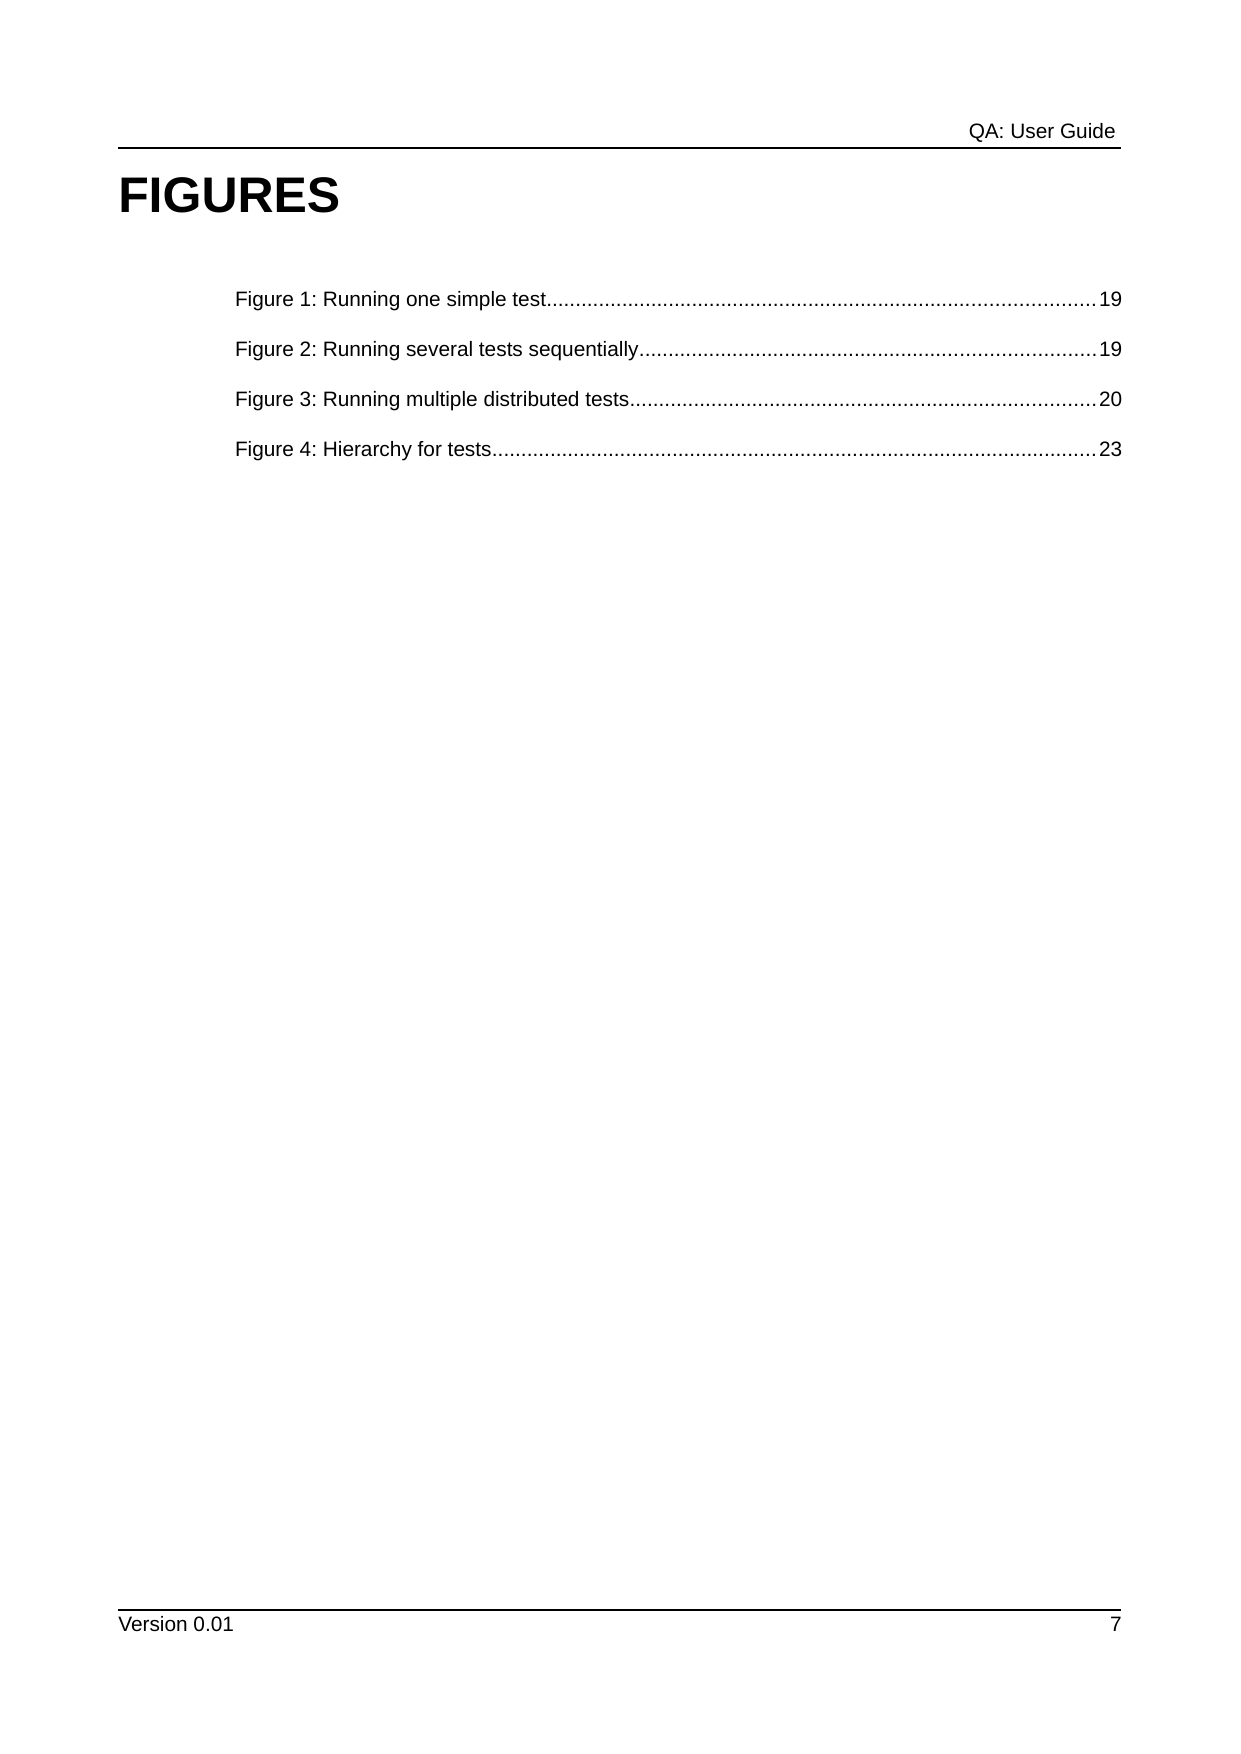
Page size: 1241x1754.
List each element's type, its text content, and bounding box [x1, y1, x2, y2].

text Figure 4: Hierarchy for tests 23 [235, 436, 1122, 461]
text Figure 1: Running one simple test 19 [235, 286, 1122, 311]
text Figure 2: Running several tests sequentially 19 [235, 336, 1122, 361]
text Figures [118, 166, 1122, 223]
text Figure 3: Running multiple distributed tests 20 [235, 386, 1122, 411]
